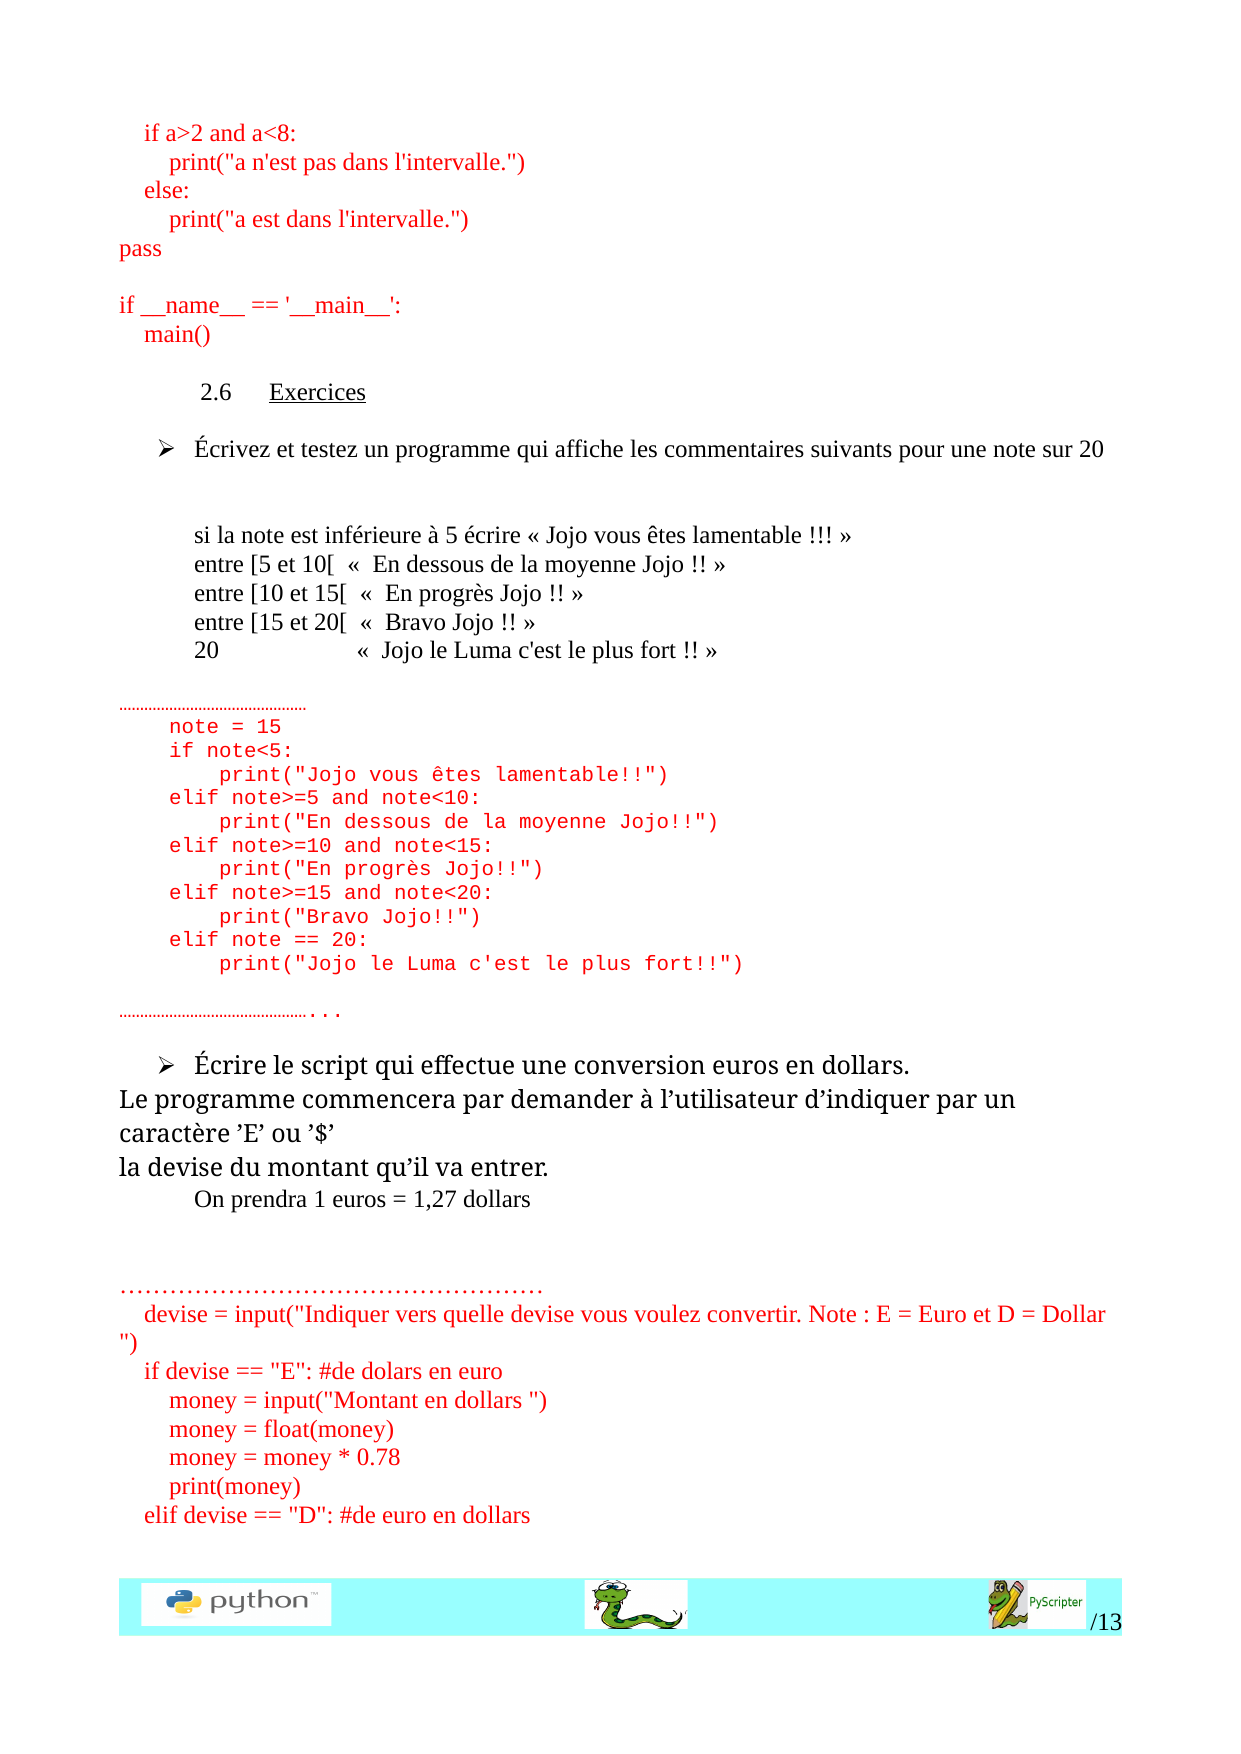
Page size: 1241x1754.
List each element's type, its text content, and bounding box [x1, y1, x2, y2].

text ……………………………………… [119, 693, 1122, 716]
text devise = input("Indiquer vers quelle devise vous voulez convertir. Note : E = Euro et D = Dollar ") [119, 1299, 1122, 1356]
text entre [10 et 15[ « En progrès Jojo !! » [119, 578, 1122, 607]
text money = input("Montant en dollars ") [119, 1385, 1122, 1414]
text main() [119, 319, 1122, 348]
text print("En progrès Jojo!!") [119, 858, 1122, 882]
picture [584, 1580, 688, 1629]
text si la note est inférieure à 5 écrire « Jojo vous êtes lamentable !!! » [119, 520, 1122, 549]
text print("Jojo le Luma c'est le plus fort!!") [119, 953, 1122, 977]
picture [141, 1583, 332, 1626]
text Le programme commencera par demander à l’utilisateur d’indiquer par un caractère ’E’ ou ’$’ [119, 1082, 1122, 1150]
text if __name__ == '__main__': [119, 291, 1122, 319]
text pass [119, 233, 1122, 262]
text else: [119, 176, 1122, 204]
text elif note>=10 and note<15: [119, 835, 1122, 858]
text entre [5 et 10[ « En dessous de la moyenne Jojo !! » [119, 549, 1122, 578]
text print("Jojo vous êtes lamentable!!") [119, 764, 1122, 787]
text money = float(money) [119, 1414, 1122, 1442]
text print("Bravo Jojo!!") [119, 906, 1122, 929]
list Exercices [194, 377, 1122, 405]
picture [988, 1580, 1087, 1629]
text …………………………………………… [119, 1270, 1122, 1299]
text elif note>=5 and note<10: [119, 787, 1122, 811]
list Écrire le script qui effectue une conversion euros en dollars. [156, 1047, 1122, 1082]
text 20 « Jojo le Luma c'est le plus fort !! » [119, 635, 1122, 664]
text if a>2 and a<8: [119, 118, 1122, 147]
text elif note>=15 and note<20: [119, 882, 1122, 906]
text if note<5: [119, 740, 1122, 764]
text la devise du montant qu’il va entrer. [119, 1150, 1122, 1184]
text elif note == 20: [119, 929, 1122, 953]
text money = money * 0.78 [119, 1442, 1122, 1471]
text note = 15 [119, 716, 1122, 740]
text entre [15 et 20[ « Bravo Jojo !! » [119, 607, 1122, 635]
list On prendra 1 euros = 1,27 dollars [156, 1184, 1122, 1212]
text print(money) [119, 1471, 1122, 1500]
text print("a n'est pas dans l'intervalle.") [119, 147, 1122, 176]
text print("En dessous de la moyenne Jojo!!") [119, 811, 1122, 835]
list Écrivez et testez un programme qui affiche les commentaires suivants pour une note sur 20 [156, 434, 1122, 463]
text if devise == "E": #de dolars en euro [119, 1356, 1122, 1385]
text elif devise == "D": #de euro en dollars [119, 1500, 1122, 1529]
text print("a est dans l'intervalle.") [119, 204, 1122, 233]
text ………………………………………... [119, 1000, 1122, 1024]
